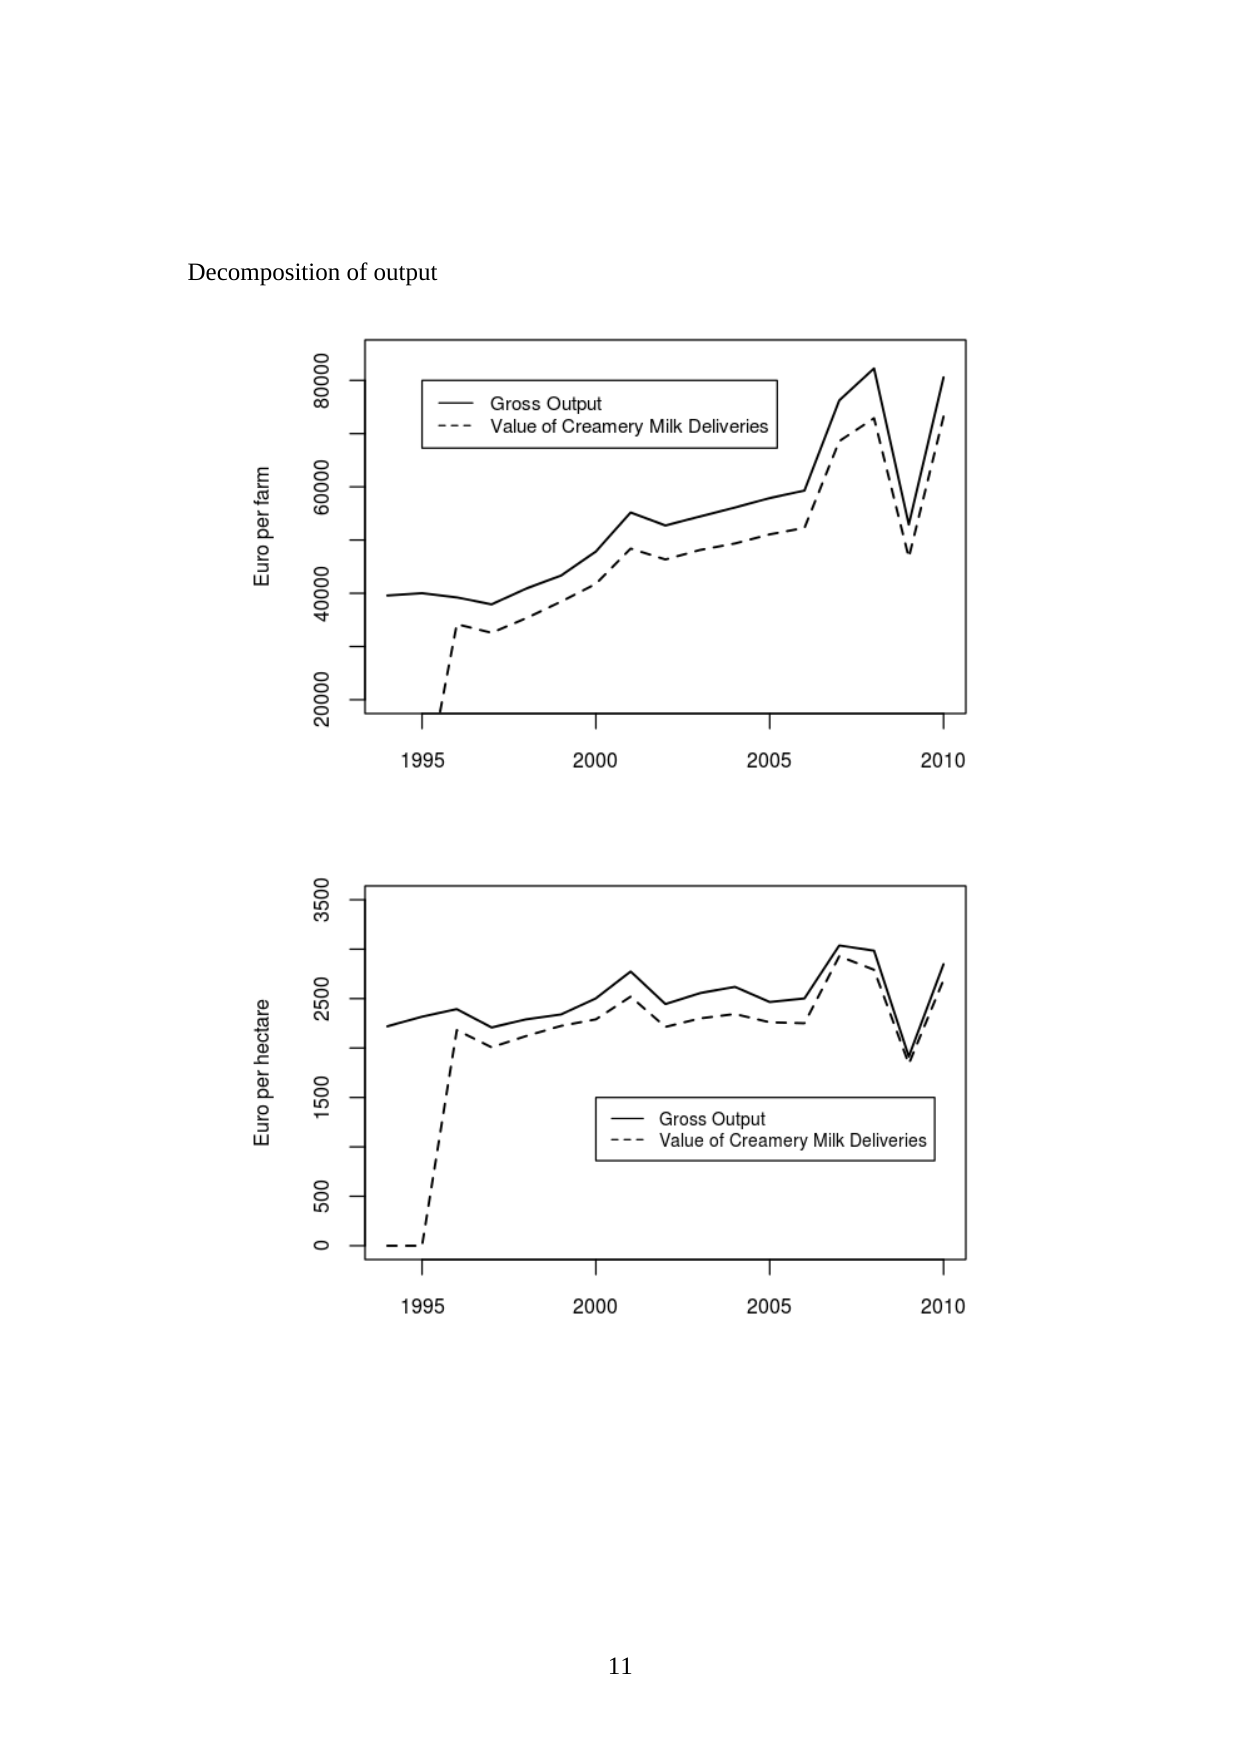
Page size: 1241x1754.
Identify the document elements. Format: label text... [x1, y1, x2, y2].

picture [245, 856, 996, 1350]
picture [245, 310, 996, 804]
text Decomposition of output [187, 257, 1053, 286]
